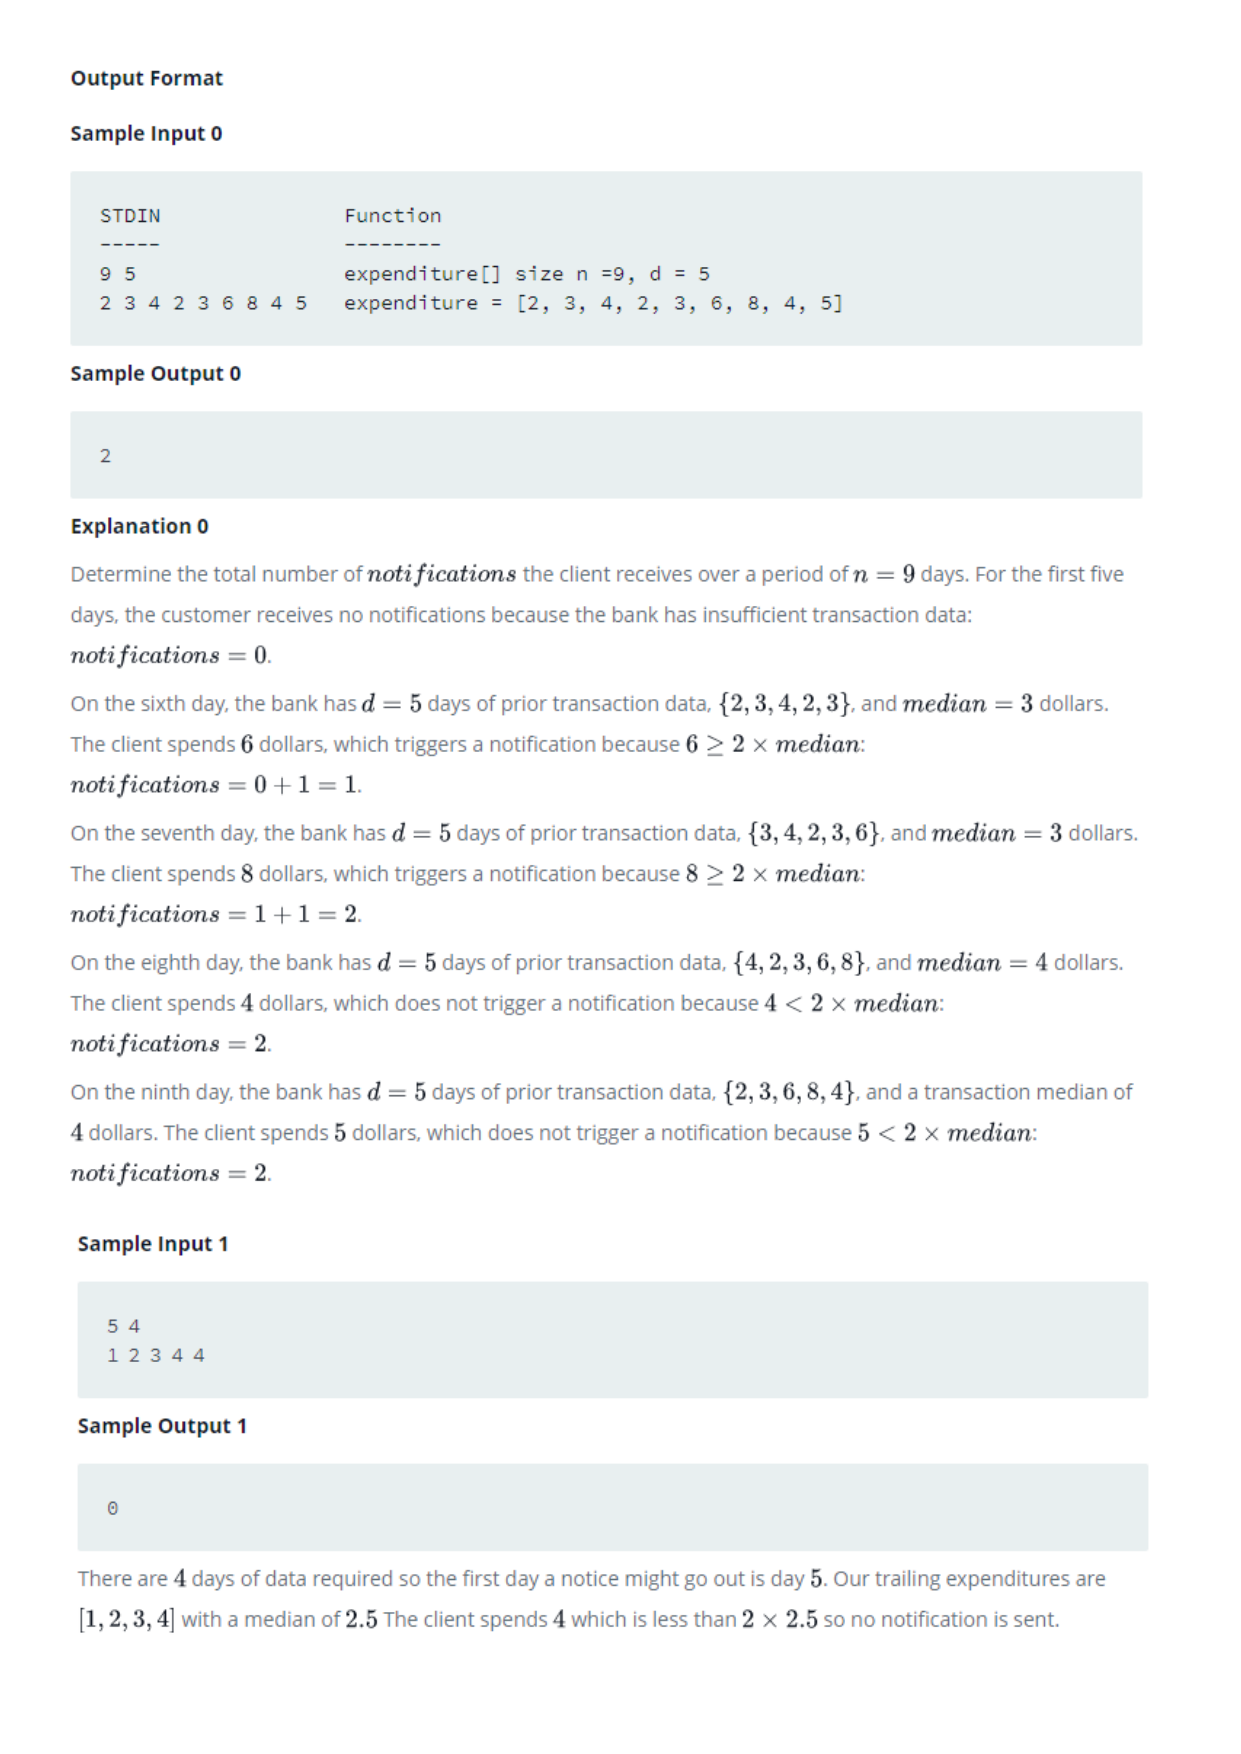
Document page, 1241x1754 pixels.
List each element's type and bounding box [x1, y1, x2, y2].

picture [59, 59, 1182, 1200]
picture [59, 1228, 1182, 1662]
